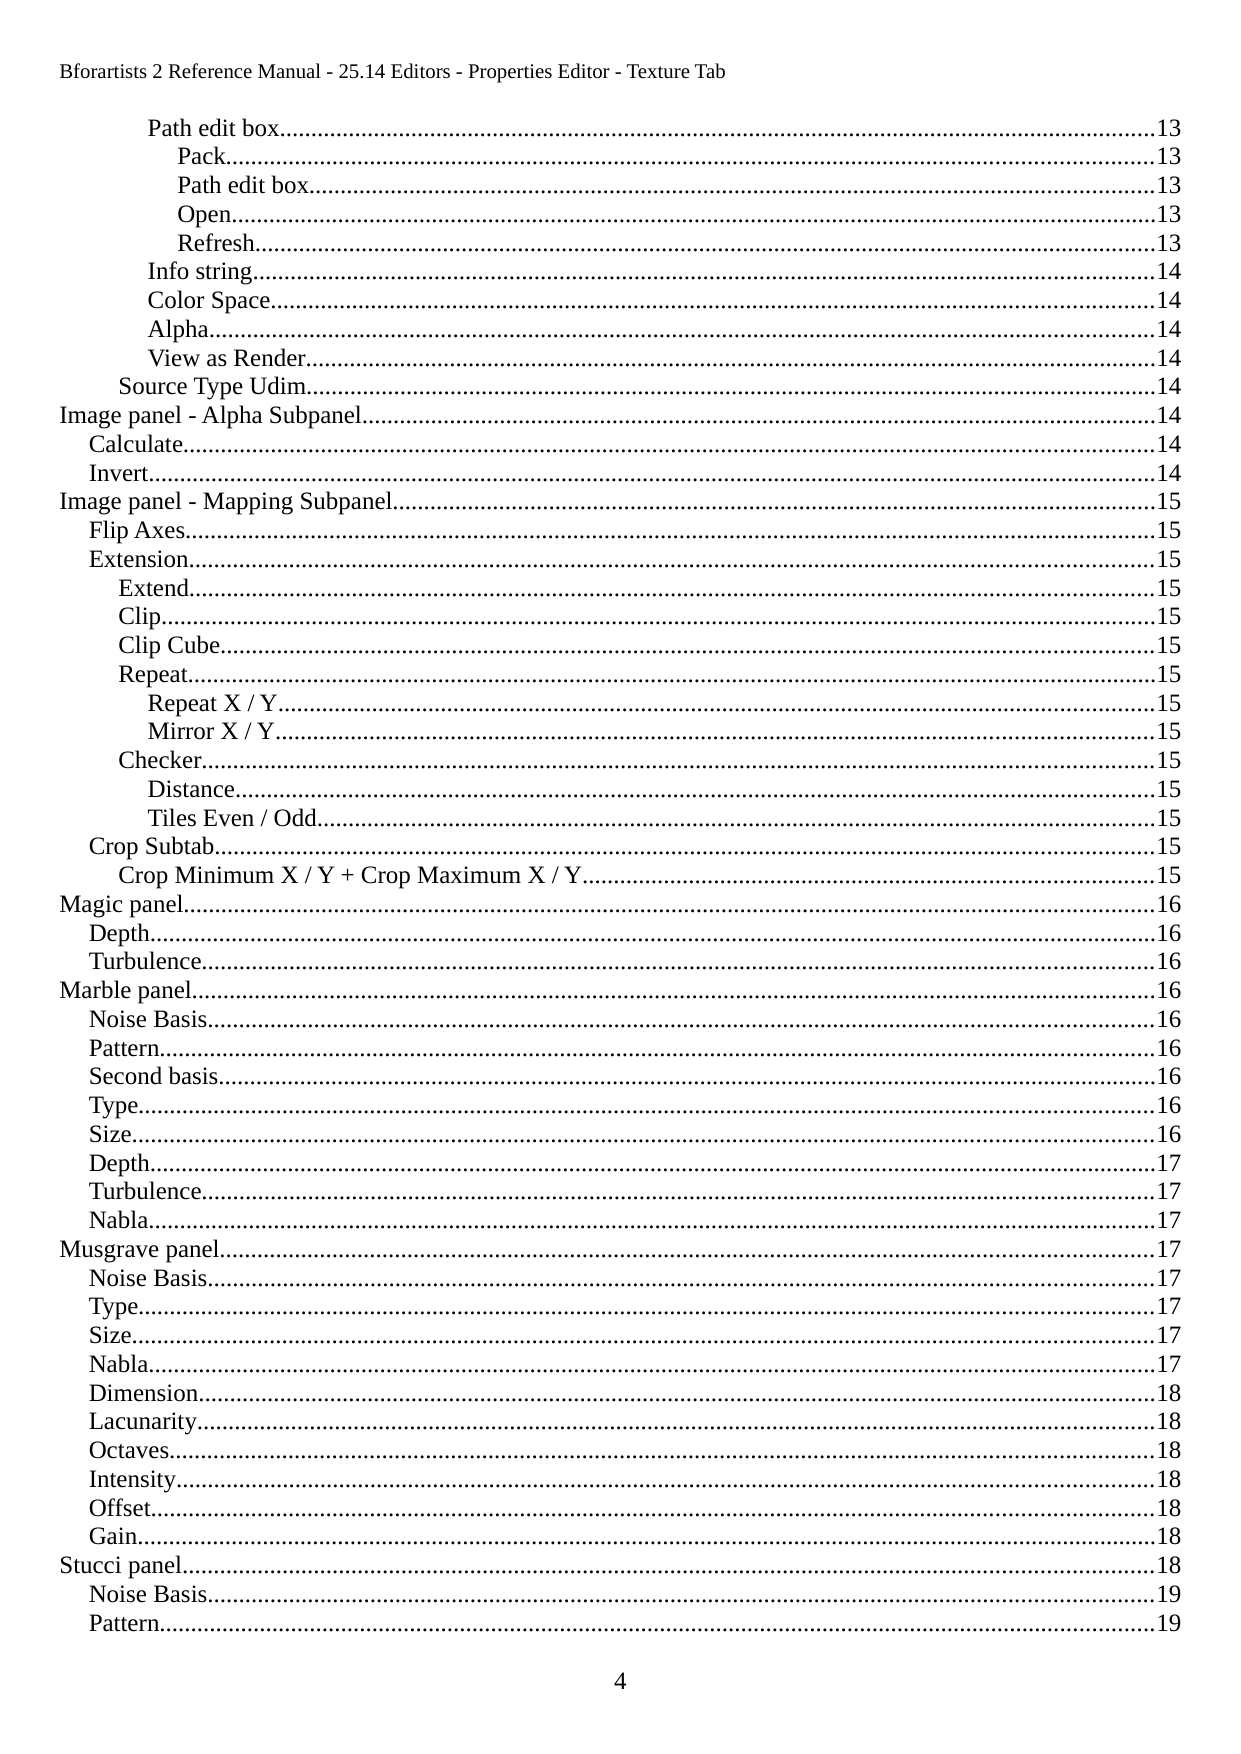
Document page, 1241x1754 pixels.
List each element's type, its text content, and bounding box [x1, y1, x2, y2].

text Pattern 19 [88, 1608, 1181, 1636]
text Magic panel 16 [59, 889, 1181, 918]
text Marble panel 16 [59, 975, 1181, 1004]
text Image panel - Mapping Subpanel 15 [59, 486, 1181, 515]
text Size 16 [88, 1119, 1181, 1148]
text Musgrave panel 17 [59, 1234, 1181, 1263]
text Nabla 17 [88, 1349, 1181, 1378]
text Distance 15 [147, 774, 1181, 803]
text Noise Basis 16 [88, 1004, 1181, 1033]
text Pattern 16 [88, 1033, 1181, 1061]
text Lacunarity 18 [88, 1406, 1181, 1435]
text Nabla 17 [88, 1205, 1181, 1234]
text Turbulence 17 [88, 1176, 1181, 1205]
text Size 17 [88, 1320, 1181, 1349]
text Octaves 18 [88, 1435, 1181, 1464]
text Clip 15 [118, 601, 1181, 630]
text Type 16 [88, 1090, 1181, 1119]
text Tiles Even / Odd 15 [147, 803, 1181, 831]
text Crop Minimum X / Y + Crop Maximum X / Y 15 [118, 860, 1181, 889]
text Extension 15 [88, 544, 1181, 573]
text Mirror X / Y 15 [147, 716, 1181, 745]
text Intensity 18 [88, 1464, 1181, 1493]
text Path edit box 13 [177, 170, 1181, 199]
text Pack 13 [177, 141, 1181, 170]
text Type 17 [88, 1291, 1181, 1320]
text Depth 16 [88, 918, 1181, 946]
text Source Type Udim 14 [118, 371, 1181, 400]
text Offset 18 [88, 1493, 1181, 1521]
text Info string 14 [147, 256, 1181, 285]
text Clip Cube 15 [118, 630, 1181, 659]
text View as Render 14 [147, 343, 1181, 371]
text Calculate 14 [88, 429, 1181, 458]
text Repeat 15 [118, 659, 1181, 688]
text Second basis 16 [88, 1061, 1181, 1090]
text Checker 15 [118, 745, 1181, 774]
text Gain 18 [88, 1521, 1181, 1550]
text Dimension 18 [88, 1378, 1181, 1406]
text Flip Axes 15 [88, 515, 1181, 544]
text Path edit box 13 [147, 113, 1181, 141]
text Alpha 14 [147, 314, 1181, 343]
text Extend 15 [118, 573, 1181, 601]
text Open 13 [177, 199, 1181, 228]
text Noise Basis 17 [88, 1263, 1181, 1291]
text Invert 14 [88, 458, 1181, 486]
text Crop Subtab 15 [88, 831, 1181, 860]
text Stucci panel 18 [59, 1550, 1181, 1579]
text Color Space 14 [147, 285, 1181, 314]
text Depth 17 [88, 1148, 1181, 1176]
text Repeat X / Y 15 [147, 688, 1181, 716]
text Image panel - Alpha Subpanel 14 [59, 400, 1181, 429]
text Refresh 13 [177, 228, 1181, 256]
text Noise Basis 19 [88, 1579, 1181, 1608]
text Turbulence 16 [88, 946, 1181, 975]
